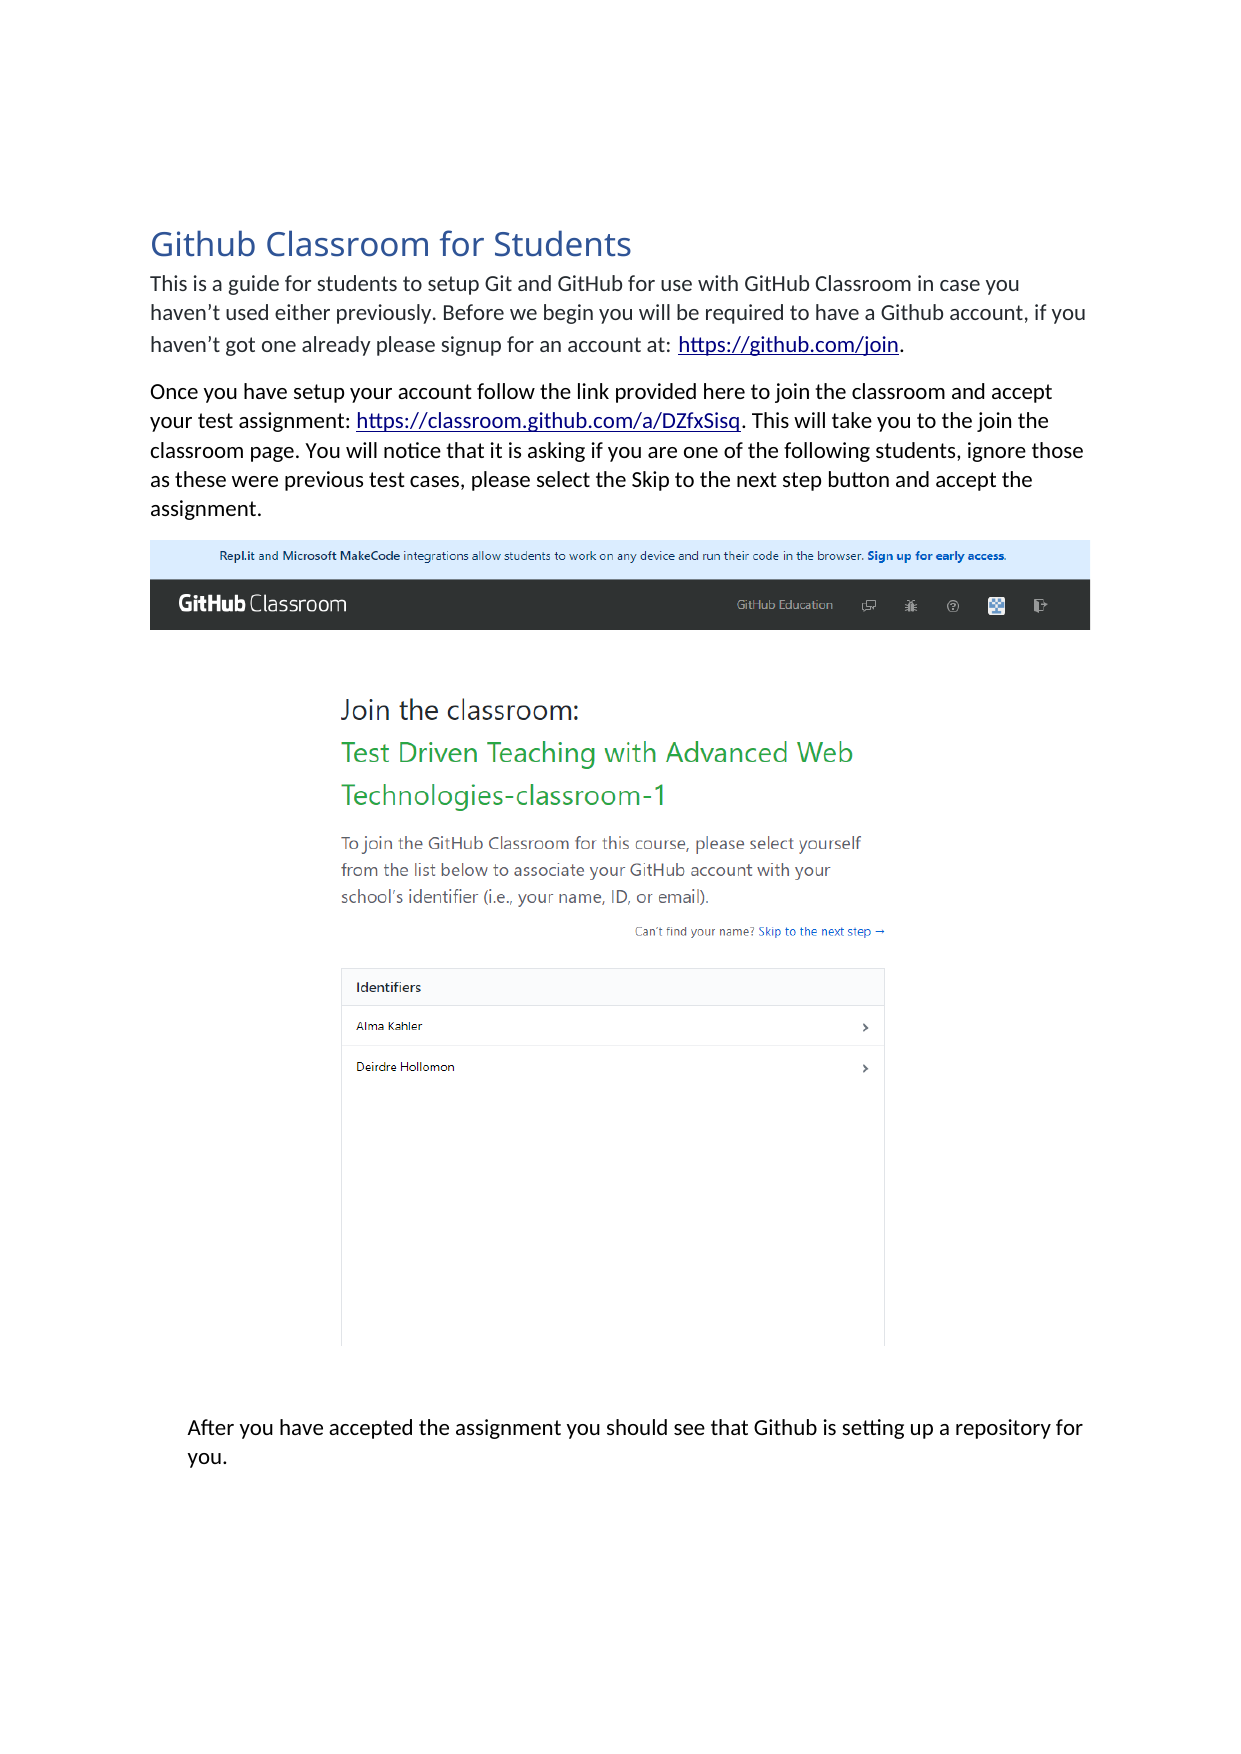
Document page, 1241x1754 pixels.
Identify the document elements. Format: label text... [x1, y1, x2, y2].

text This is a guide for students to setup Git and GitHub for use with GitHub Classroom in case you haven’t used either previously. Before we begin you will be required to have a Github account, if you haven’t got one already please signup for an account at: https://github.com/join. [150, 269, 1090, 359]
text Once you have setup your account follow the link provided here to join the classroom and accept your test assignment: https://classroom.github.com/a/DZfxSisq. This will take you to the join the classroom page. You will notice that it is asking if you are one of the following students, ignore those as these were previous test cases, please select the Skip to the next step button and accept the assignment. [150, 377, 1090, 523]
text After you have accepted the assignment you should see that Github is setting up a repository for you. [187, 1413, 1090, 1470]
subtitle Github Classroom for Students [150, 221, 1090, 266]
